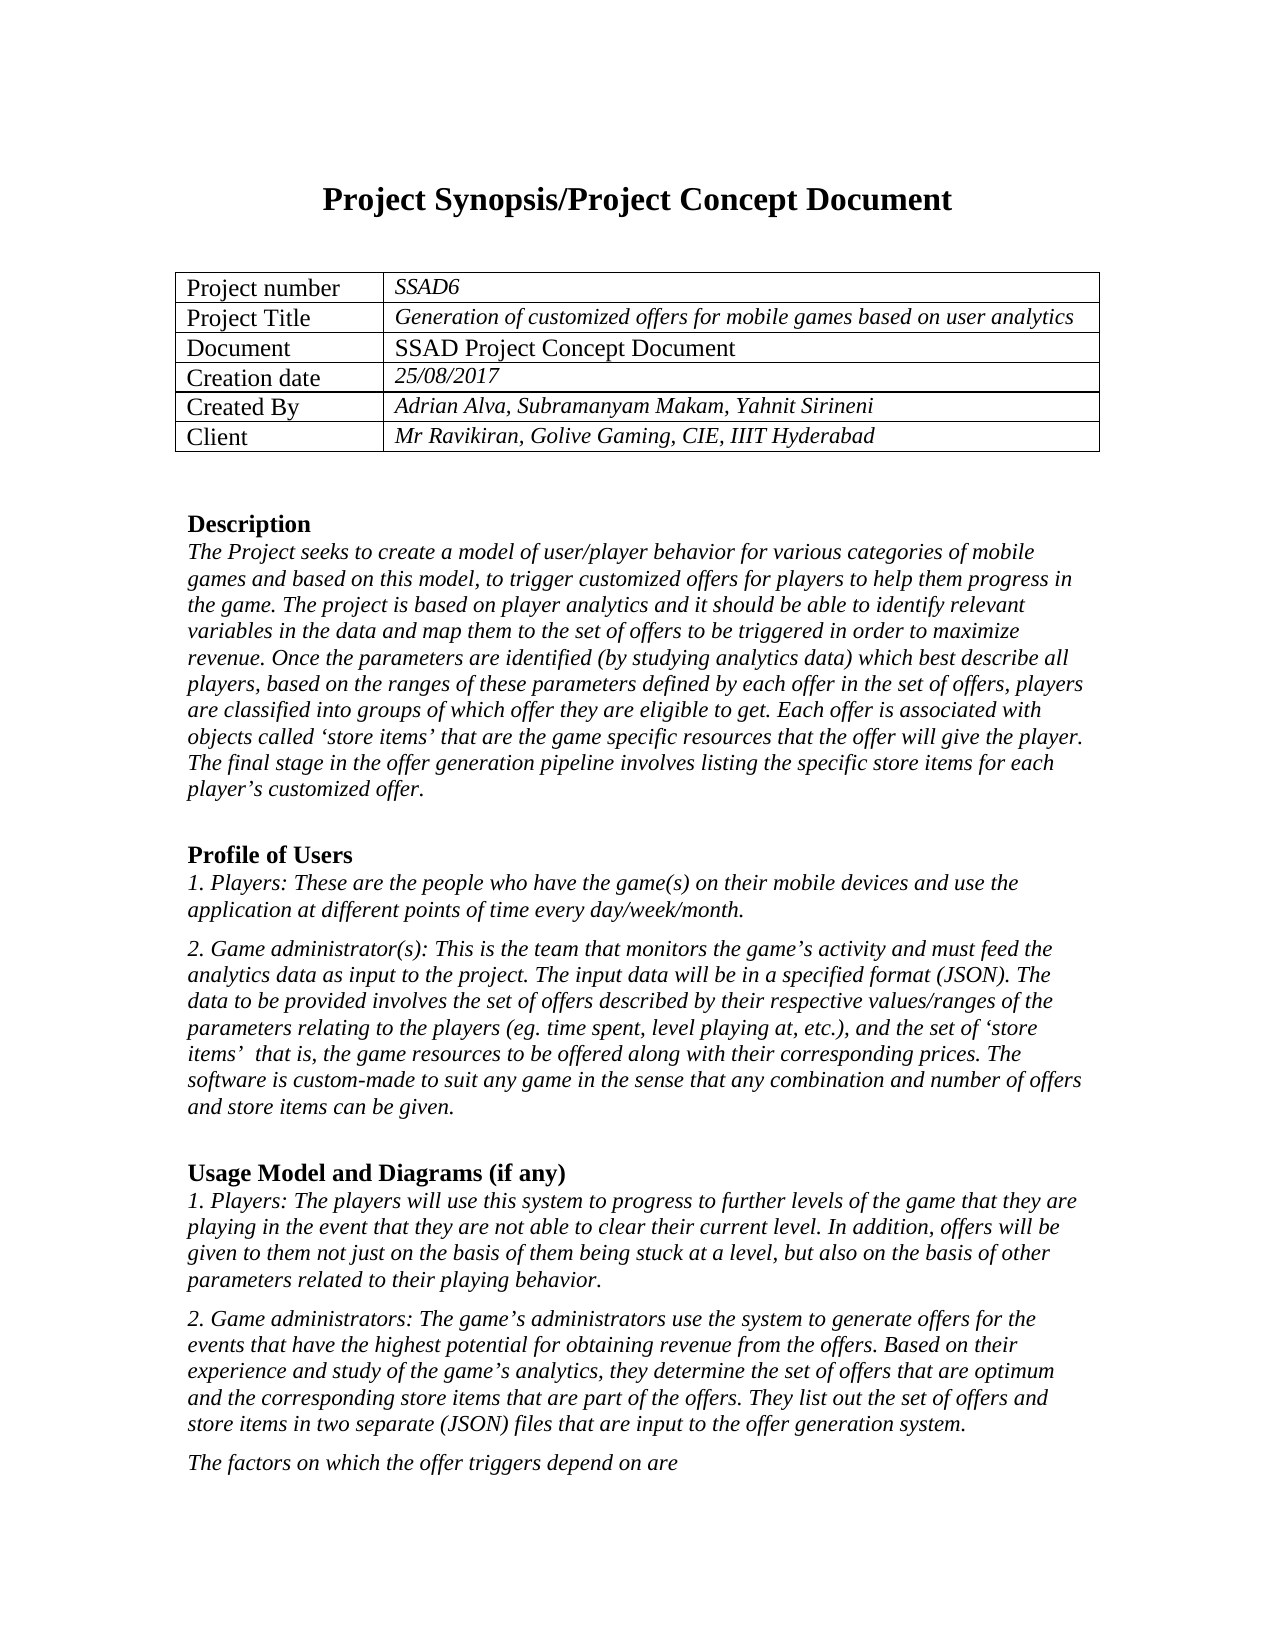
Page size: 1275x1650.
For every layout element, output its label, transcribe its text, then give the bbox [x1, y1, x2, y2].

text Profile of Users [187, 841, 1087, 869]
table_cell SSAD Project Concept Document [384, 333, 1099, 362]
table_cell Generation of customized offers for mobile games based on user analytics [384, 303, 1099, 332]
text The Project seeks to create a model of user/player behavior for various categories of mobile games and based on this model, to trigger customized offers for players to help them progress in the game. The project is based on player analytics and it should be able to identify relevant variables in the data and map them to the set of offers to be triggered in order to maximize revenue. Once the parameters are identified (by studying analytics data) which best describe all players, based on the ranges of these parameters defined by each offer in the set of offers, players are classified into groups of which offer they are eligible to get. Each offer is associated with objects called ‘store items’ that are the game specific resources that the offer will give the player. The final stage in the offer generation pipeline involves listing the specific store items for each player’s customized offer. [187, 538, 1087, 802]
table_cell Document [176, 333, 383, 362]
table_cell 25/08/2017 [384, 363, 1099, 391]
text 2. Game administrator(s): This is the team that monitors the game’s activity and must feed the analytics data as input to the project. The input data will be in a specified format (JSON). The data to be provided involves the set of offers described by their respective values/ranges of the parameters relating to the players (eg. time spent, level playing at, etc.), and the set of ‘store items’ that is, the game resources to be offered along with their corresponding prices. The software is custom-made to suit any game in the sense that any combination and number of offers and store items can be given. [187, 934, 1087, 1119]
text The factors on which the offer triggers depend on are [187, 1449, 1087, 1475]
text 1. Players: The players will use this system to progress to further levels of the game that they are playing in the event that they are not able to clear their current level. In addition, offers will be given to them not just on the basis of them being stuck at a level, but also on the basis of other parameters related to their playing behavior. [187, 1187, 1087, 1292]
table_cell Project Title [176, 303, 383, 332]
table_cell Adrian Alva, Subramanyam Makam, Yahnit Sirineni [384, 393, 1099, 421]
table_cell Created By [176, 393, 383, 421]
table_cell Mr Ravikiran, Golive Gaming, CIE, IIIT Hyderabad [384, 422, 1099, 451]
table_header Project number [176, 273, 383, 302]
text 1. Players: These are the people who have the game(s) on their mobile devices and use the application at different points of time every day/week/month. [187, 869, 1087, 922]
table_cell Creation date [176, 363, 383, 391]
table_cell Client [176, 422, 383, 451]
table_header SSAD6 [384, 273, 1099, 302]
text 2. Game administrators: The game’s administrators use the system to generate offers for the events that have the highest potential for obtaining revenue from the offers. Based on their experience and study of the game’s analytics, they determine the set of offers that are optimum and the corresponding store items that are part of the offers. They list out the set of offers and store items in two separate (JSON) files that are input to the offer generation system. [187, 1304, 1087, 1436]
text Project Synopsis/Project Concept Document [187, 179, 1087, 217]
text Description [187, 509, 1087, 538]
text Usage Model and Diagrams (if any) [187, 1158, 1087, 1187]
